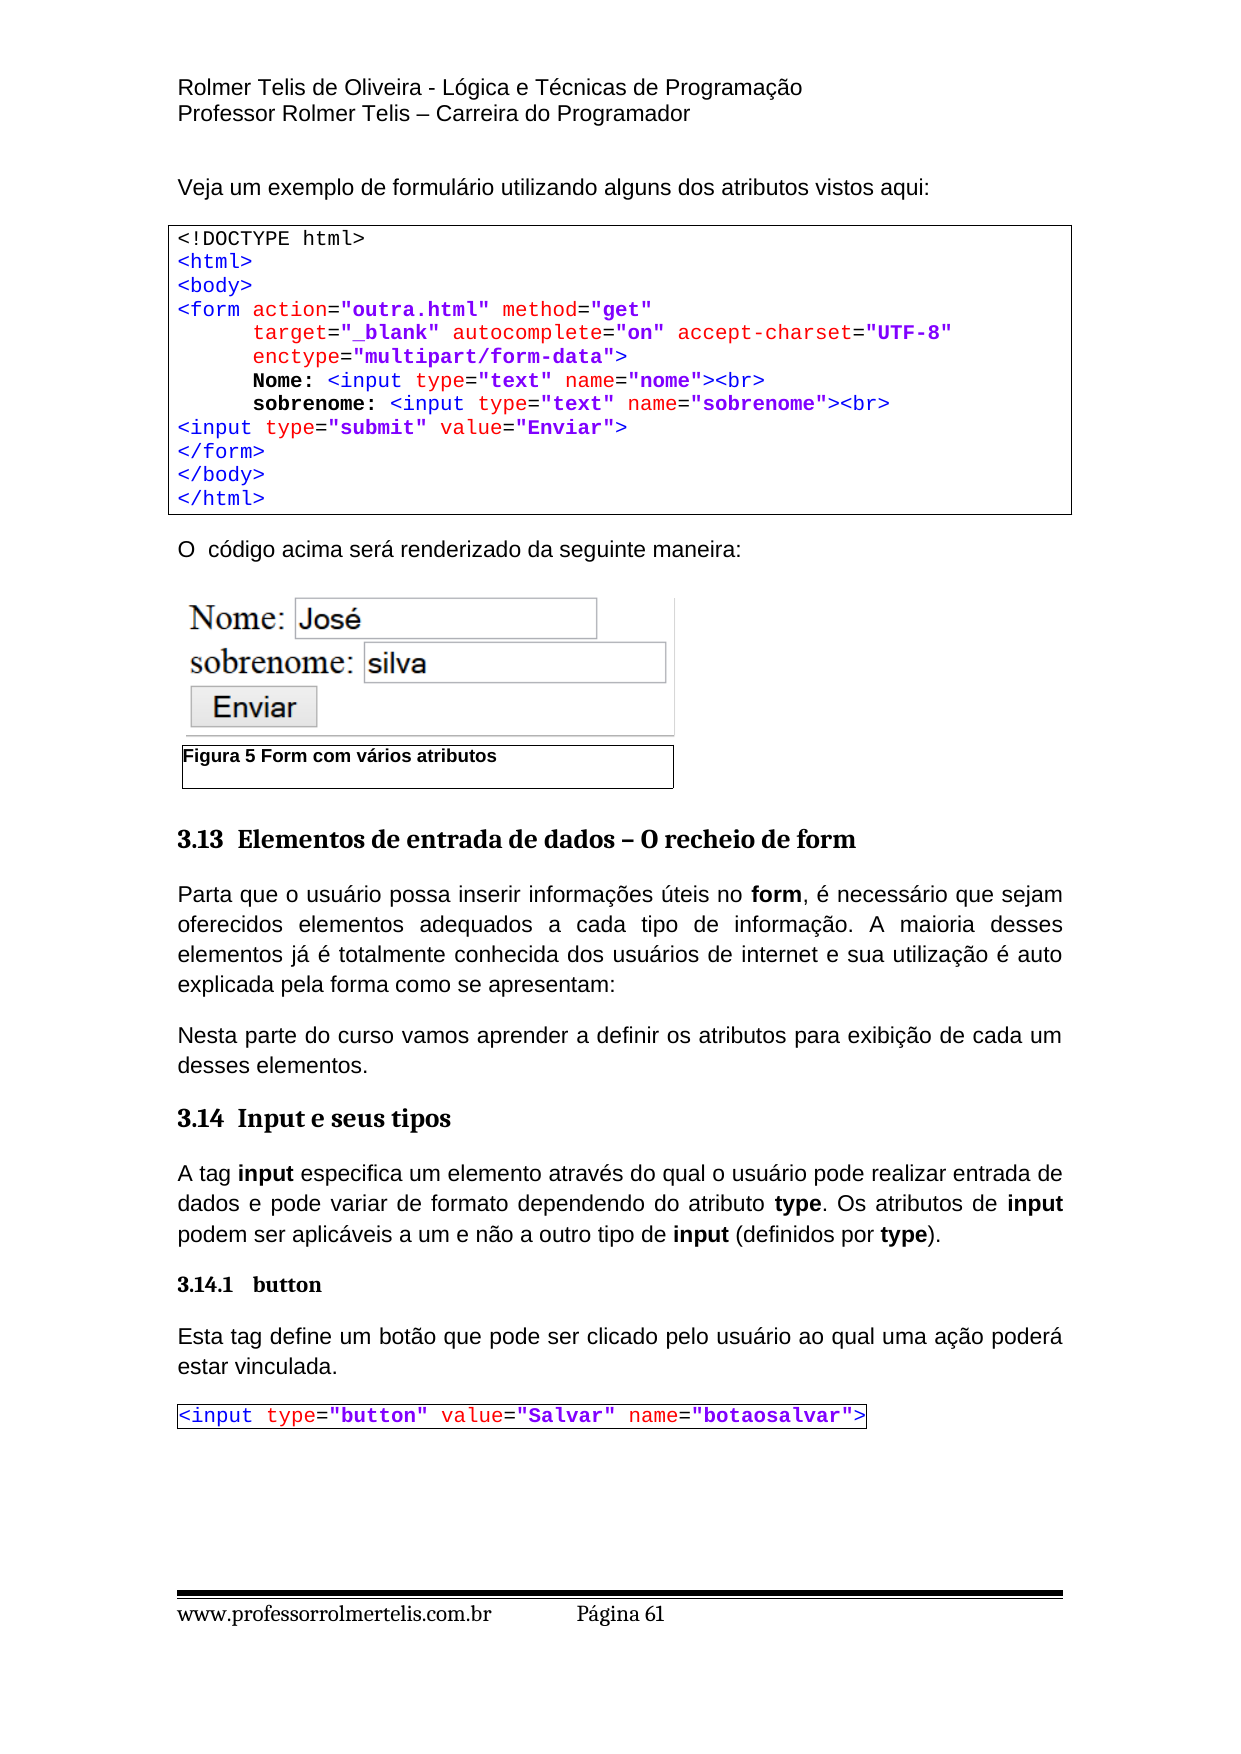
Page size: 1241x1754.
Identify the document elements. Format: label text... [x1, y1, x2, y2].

text Figura 5 Form com vários atributos [183, 746, 673, 766]
subtitle Elementos de entrada de dados – O recheio de form [177, 824, 1063, 855]
text </html> [169, 485, 1071, 514]
text <input type="submit" value="Enviar"> [177, 417, 1063, 441]
text enctype="multipart/form-data"> [177, 346, 1063, 370]
text <html> [177, 251, 1063, 275]
text Veja um exemplo de formulário utilizando alguns dos atributos vistos aqui: [177, 174, 1063, 200]
text </body> [177, 464, 1063, 485]
picture [182, 594, 674, 735]
text <!DOCTYPE html> [169, 226, 1071, 251]
text [867, 1404, 1063, 1429]
subtitle button [177, 1272, 1063, 1298]
text target="_blank" autocomplete="on" accept-charset="UTF-8" [177, 322, 1063, 346]
text Nesta parte do curso vamos aprender a definir os atributos para exibição de cada um desses elementos. [177, 1022, 1063, 1079]
text Nome: <input type="text" name="nome"><br> [177, 370, 1063, 393]
text sobrenome: <input type="text" name="sobrenome"><br> [177, 393, 1063, 417]
text <input type="button" value="Salvar" name="botaosalvar"> [178, 1405, 866, 1428]
text <body> [177, 275, 1063, 299]
text A tag input especifica um elemento através do qual o usuário pode realizar entrada de dados e pode variar de formato dependendo do atributo type. Os atributos de input podem ser aplicáveis a um e não a outro tipo de input (definidos por type). [177, 1160, 1063, 1247]
text Parta que o usuário possa inserir informações úteis no form, é necessário que sejam oferecidos elementos adequados a cada tipo de informação. A maioria desses elementos já é totalmente conhecida dos usuários de internet e sua utilização é auto explicada pela forma como se apresentam: [177, 881, 1063, 998]
text </form> [177, 441, 1063, 464]
text O código acima será renderizado da seguinte maneira: [177, 536, 1063, 562]
text Esta tag define um botão que pode ser clicado pelo usuário ao qual uma ação poderá estar vinculada. [177, 1323, 1063, 1379]
text <form action="outra.html" method="get" [177, 299, 1063, 322]
subtitle Input e seus tipos [177, 1103, 1063, 1135]
